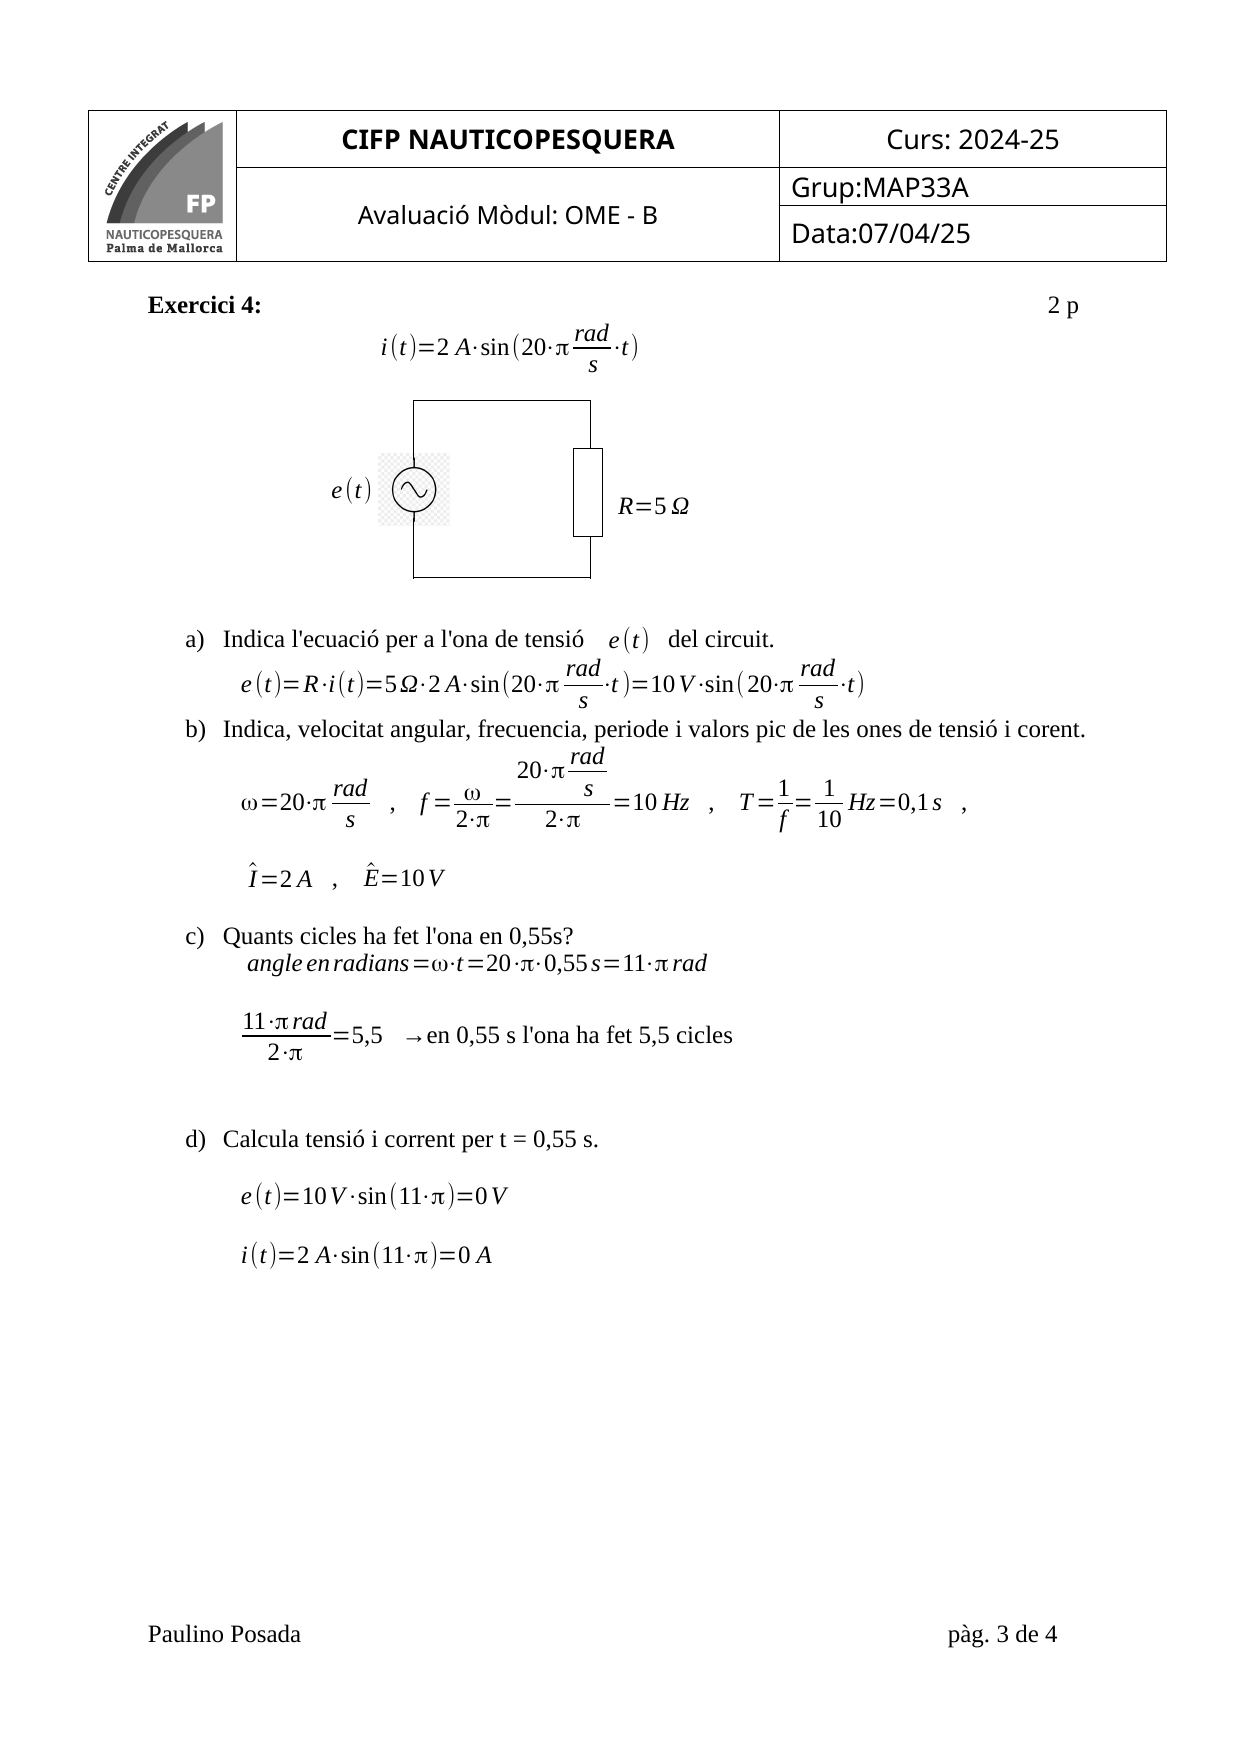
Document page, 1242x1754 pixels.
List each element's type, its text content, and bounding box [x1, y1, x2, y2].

picture [100, 111, 229, 260]
text Exercici 4: 2 p [148, 290, 1094, 319]
list , [185, 862, 1094, 892]
list Calcula tensió i corrent per t = 0,55 s. [185, 1124, 1094, 1152]
list Quants cicles ha fet l'ona en 0,55s? [185, 921, 1094, 950]
list Indica l'ecuació per a l'ona de tensió del circuit. [185, 624, 1094, 655]
text →en 0,55 s l'ona ha fet 5,5 cicles [185, 1007, 1094, 1066]
list Indica, velocitat angular, frecuencia, periode i valors pic de les ones de tensió i corent. [185, 714, 1094, 743]
picture [378, 453, 450, 526]
list , , , [185, 743, 1094, 833]
